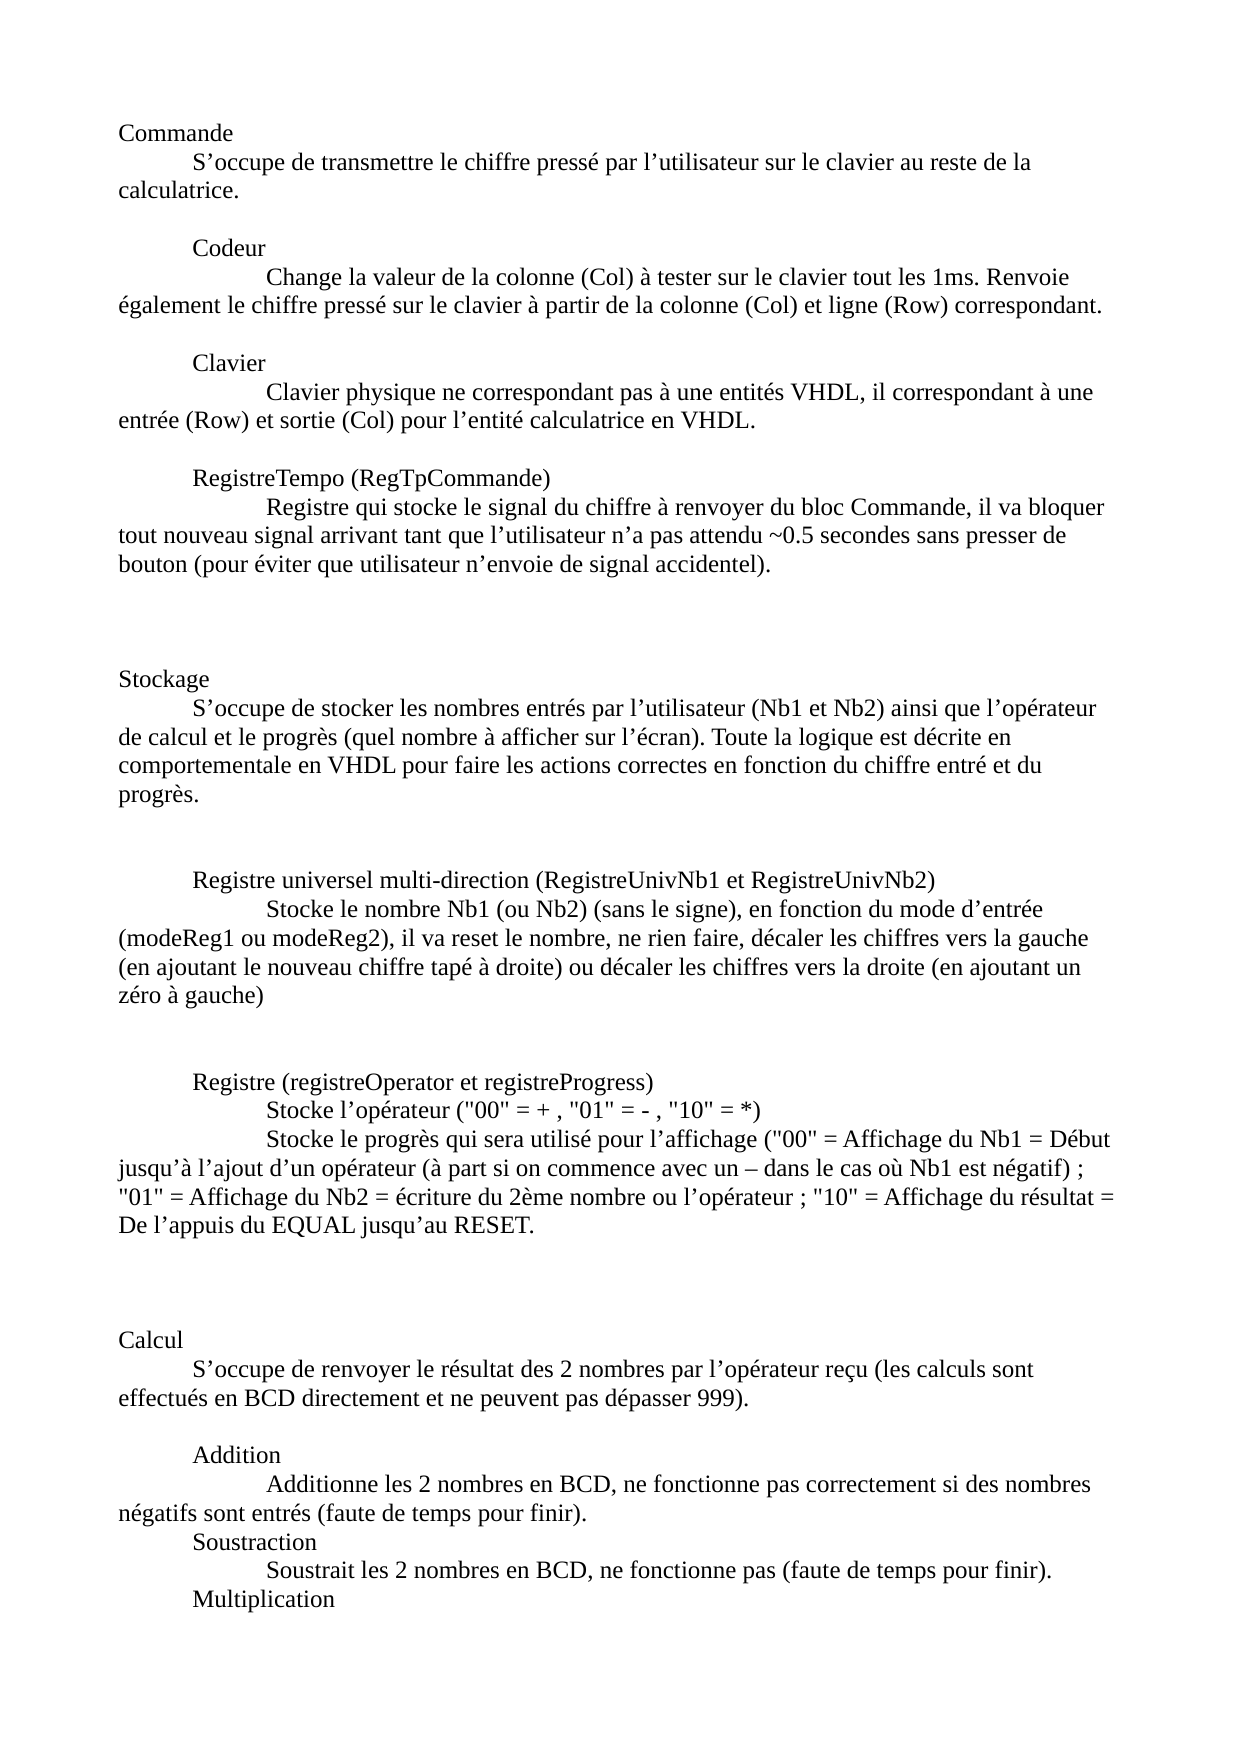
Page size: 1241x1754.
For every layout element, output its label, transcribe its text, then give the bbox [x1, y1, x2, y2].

text Clavier [118, 348, 1122, 377]
text Change la valeur de la colonne (Col) à tester sur le clavier tout les 1ms. Renvoie également le chiffre pressé sur le clavier à partir de la colonne (Col) et ligne (Row) correspondant. [118, 262, 1122, 319]
text Addition [118, 1441, 1122, 1469]
text Soustrait les 2 nombres en BCD, ne fonctionne pas (faute de temps pour finir). [118, 1556, 1122, 1584]
text Stockage [118, 664, 1122, 693]
text Registre qui stocke le signal du chiffre à renvoyer du bloc Commande, il va bloquer tout nouveau signal arrivant tant que l’utilisateur n’a pas attendu ~0.5 secondes sans presser de bouton (pour éviter que utilisateur n’envoie de signal accidentel). [118, 492, 1122, 578]
text Stocke le progrès qui sera utilisé pour l’affichage ("00" = Affichage du Nb1 = Début jusqu’à l’ajout d’un opérateur (à part si on commence avec un – dans le cas où Nb1 est négatif) ; "01" = Affichage du Nb2 = écriture du 2ème nombre ou l’opérateur ; "10" = Affichage du résultat = De l’appuis du EQUAL jusqu’au RESET. [118, 1124, 1122, 1239]
text Stocke le nombre Nb1 (ou Nb2) (sans le signe), en fonction du mode d’entrée (modeReg1 ou modeReg2), il va reset le nombre, ne rien faire, décaler les chiffres vers la gauche (en ajoutant le nouveau chiffre tapé à droite) ou décaler les chiffres vers la droite (en ajoutant un zéro à gauche) [118, 894, 1122, 1009]
text Registre universel multi-direction (RegistreUnivNb1 et RegistreUnivNb2) [118, 866, 1122, 894]
text Additionne les 2 nombres en BCD, ne fonctionne pas correctement si des nombres négatifs sont entrés (faute de temps pour finir). [118, 1469, 1122, 1527]
text Calcul [118, 1326, 1122, 1354]
text RegistreTempo (RegTpCommande) [118, 463, 1122, 492]
text S’occupe de renvoyer le résultat des 2 nombres par l’opérateur reçu (les calculs sont effectués en BCD directement et ne peuvent pas dépasser 999). [118, 1354, 1122, 1412]
text Codeur [118, 233, 1122, 262]
text S’occupe de stocker les nombres entrés par l’utilisateur (Nb1 et Nb2) ainsi que l’opérateur de calcul et le progrès (quel nombre à afficher sur l’écran). Toute la logique est décrite en comportementale en VHDL pour faire les actions correctes en fonction du chiffre entré et du progrès. [118, 693, 1122, 808]
text Stocke l’opérateur ("00" = + , "01" = - , "10" = *) [118, 1096, 1122, 1124]
text Commande [118, 118, 1122, 147]
text S’occupe de transmettre le chiffre pressé par l’utilisateur sur le clavier au reste de la calculatrice. [118, 147, 1122, 204]
text Registre (registreOperator et registreProgress) [118, 1067, 1122, 1096]
text Multiplication [118, 1584, 1122, 1613]
text Soustraction [118, 1527, 1122, 1556]
text Clavier physique ne correspondant pas à une entités VHDL, il correspondant à une entrée (Row) et sortie (Col) pour l’entité calculatrice en VHDL. [118, 377, 1122, 434]
